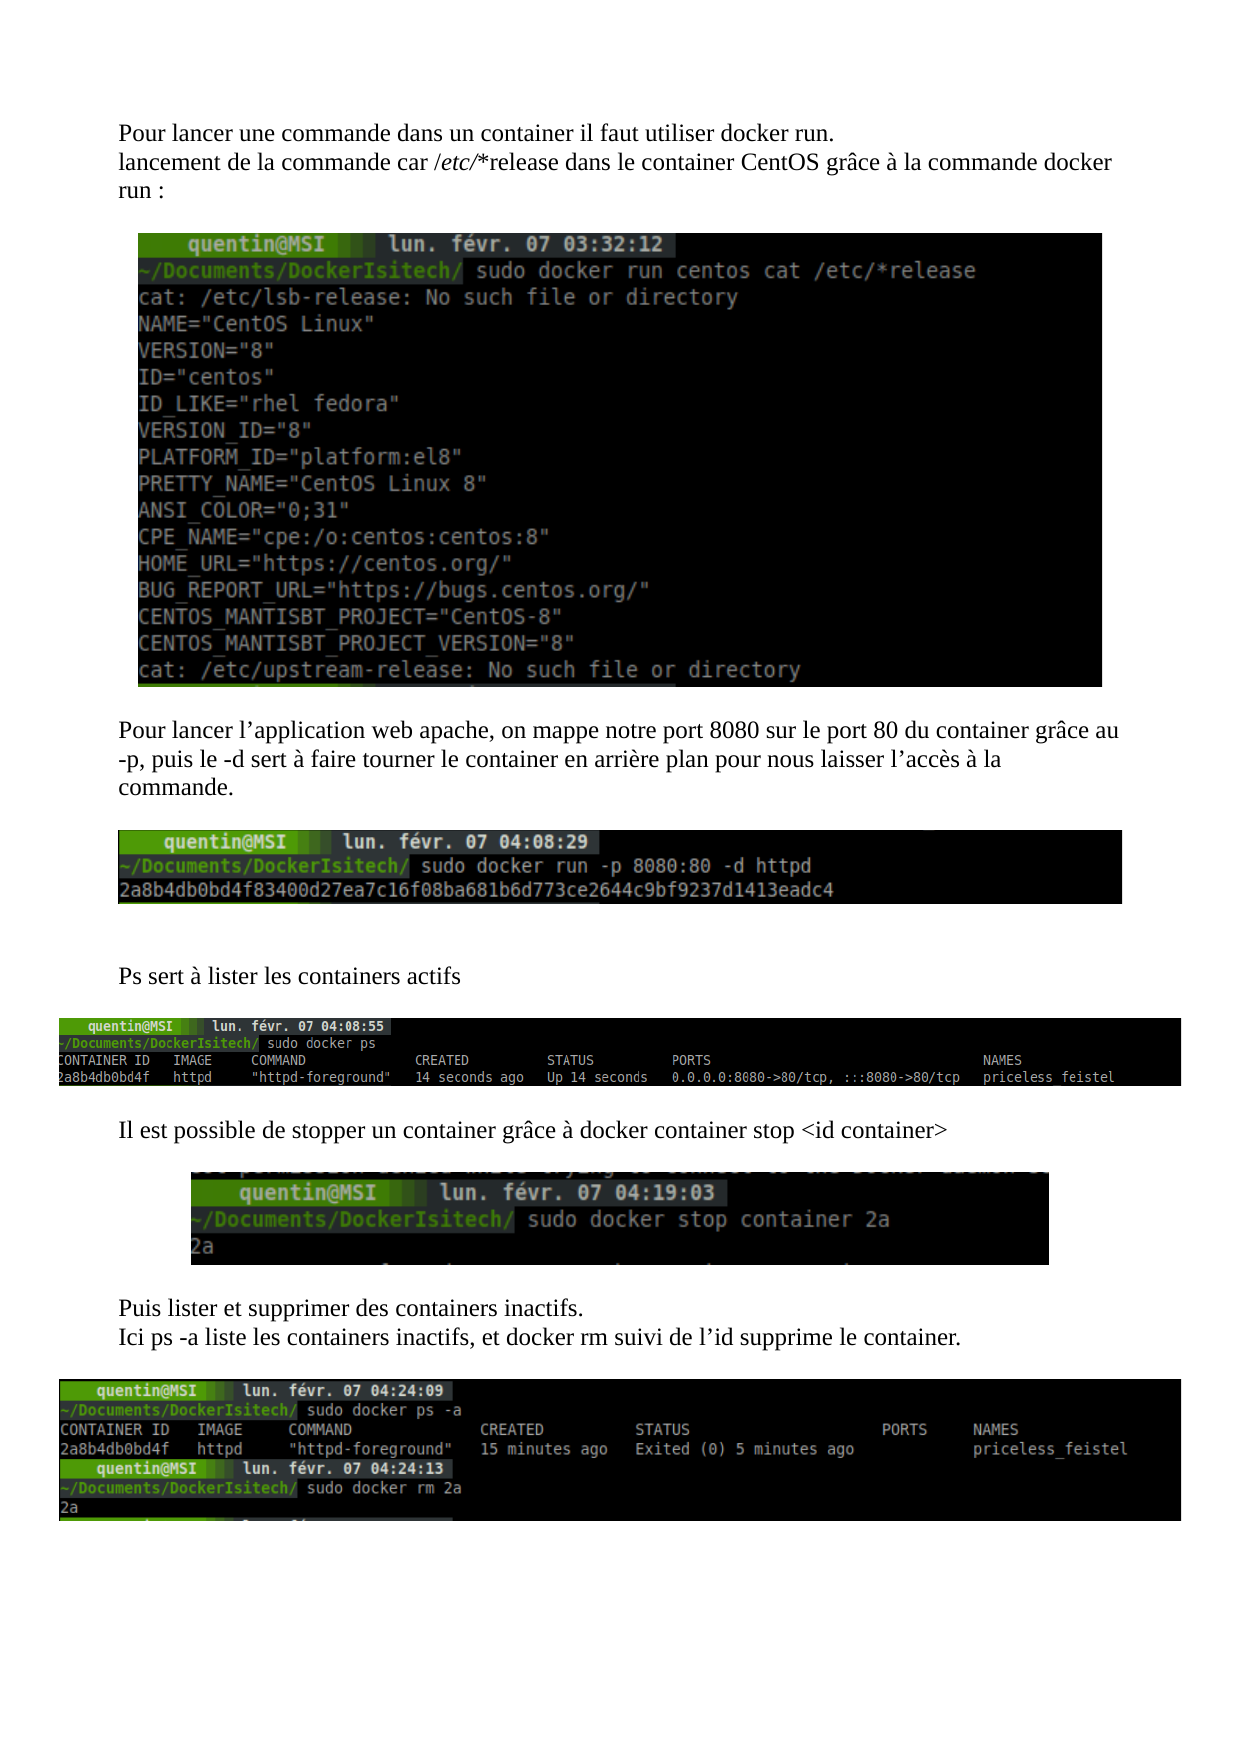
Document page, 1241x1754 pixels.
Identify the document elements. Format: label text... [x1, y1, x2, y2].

text Pour lancer une commande dans un container il faut utiliser docker run. [118, 118, 1122, 147]
picture [59, 1379, 1182, 1521]
text Ici ps -a liste les containers inactifs, et docker rm suivi de l’id supprime le container. [118, 1322, 1122, 1351]
picture [191, 1172, 1049, 1265]
text Puis lister et supprimer des containers inactifs. [118, 1172, 1122, 1322]
text Ps sert à lister les containers actifs [118, 904, 1122, 990]
picture [138, 233, 1103, 687]
text Il est possible de stopper un container grâce à docker container stop <id container> [118, 1086, 1122, 1143]
picture [118, 830, 1123, 904]
text lancement de la commande car /etc/*release dans le container CentOS grâce à la commande docker run : [118, 147, 1122, 204]
text Pour lancer l’application web apache, on mappe notre port 8080 sur le port 80 du container grâce au -p, puis le -d sert à faire tourner le container en arrière plan pour nous laisser l’accès à la commande. [118, 715, 1122, 801]
picture [59, 1018, 1182, 1086]
